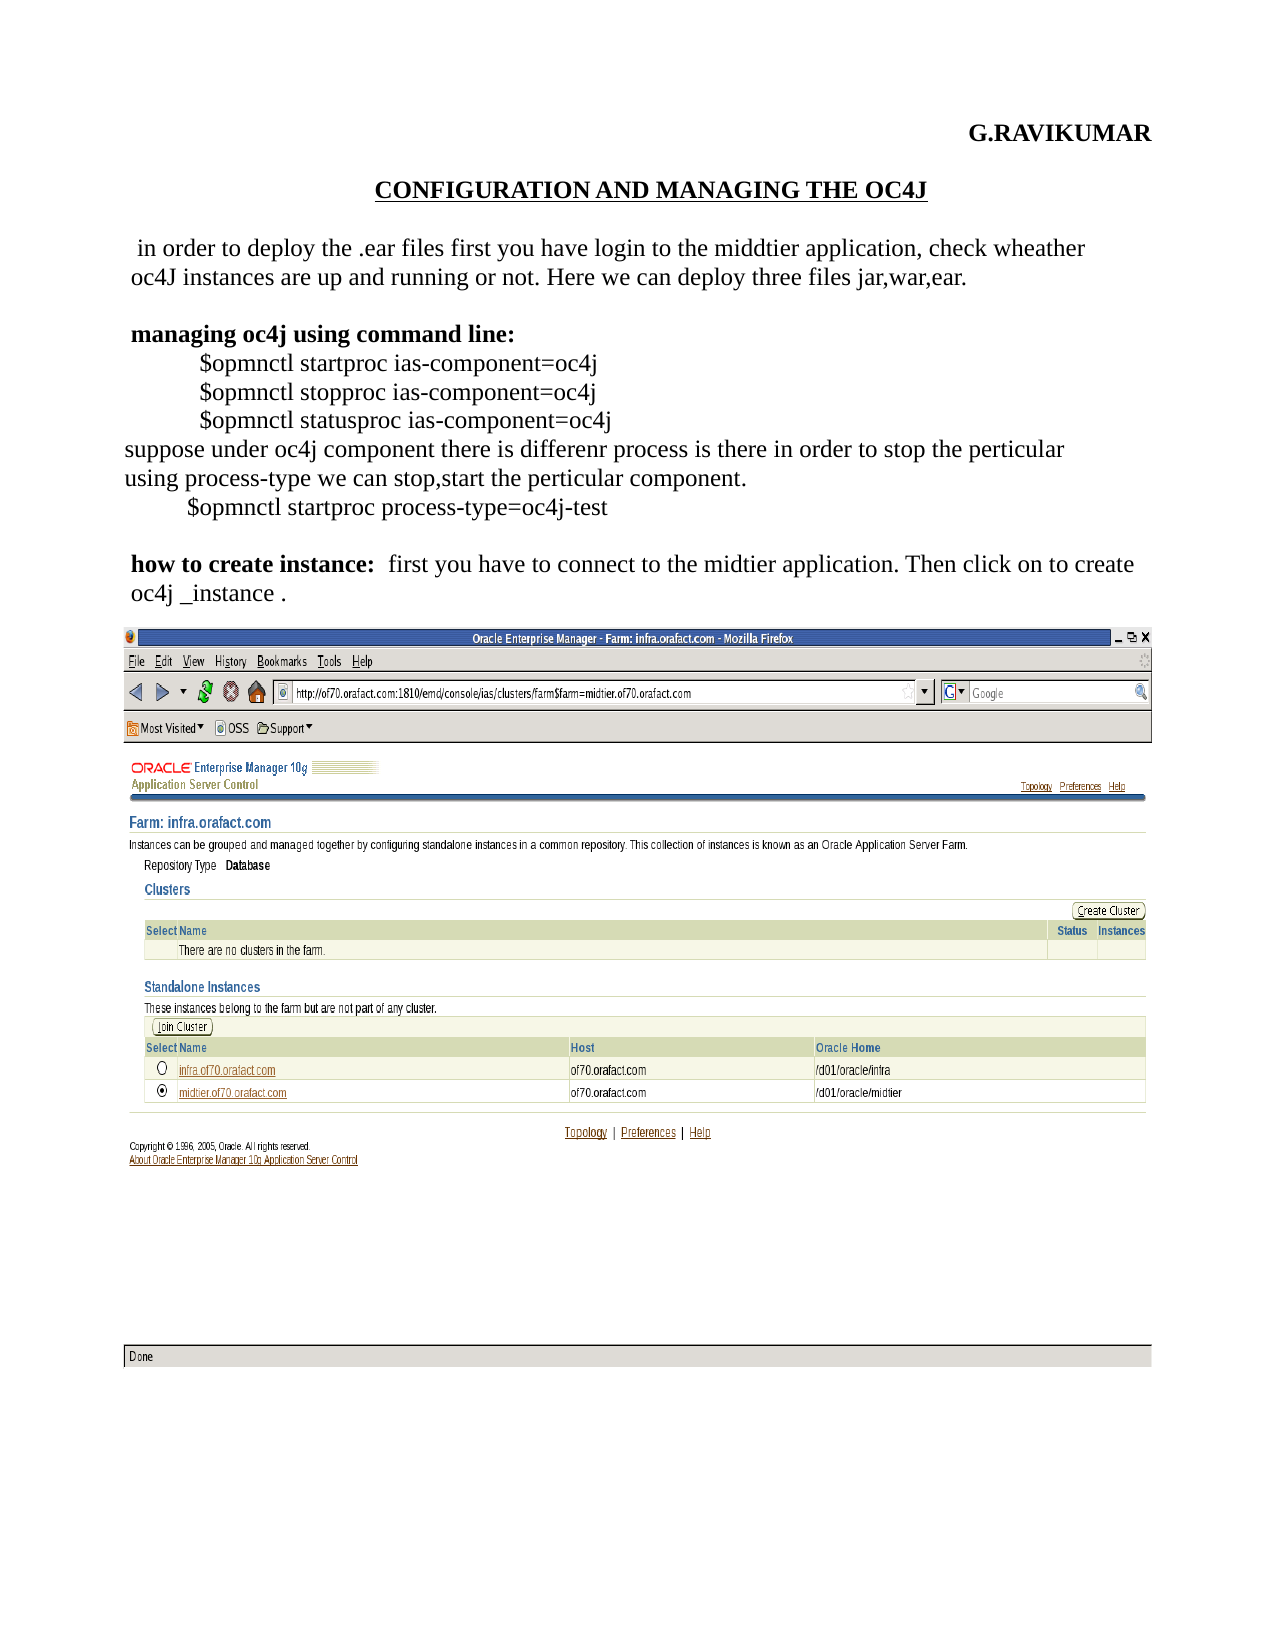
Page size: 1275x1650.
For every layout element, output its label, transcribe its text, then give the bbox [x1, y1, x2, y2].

text $opmnctl stopproc ias-component=oc4j [118, 377, 1157, 406]
text managing oc4j using command line: [118, 319, 1157, 348]
text how to create instance: first you have to connect to the midtier application. Then click on to create [118, 549, 1157, 578]
text G.RAVIKUMAR [118, 118, 1157, 147]
text oc4J instances are up and running or not. Here we can deploy three files jar,war,ear. [118, 262, 1157, 291]
text $opmnctl startproc ias-component=oc4j [118, 348, 1157, 377]
text oc4j _instance . [118, 578, 1157, 607]
text $opmnctl startproc process-type=oc4j-test [118, 492, 1157, 521]
text suppose under oc4j component there is differenr process is there in order to stop the perticular [118, 434, 1157, 463]
text using process-type we can stop,start the perticular component. [118, 463, 1157, 492]
text in order to deploy the .ear files first you have login to the middtier application, check wheather [118, 233, 1157, 262]
picture [123, 627, 1152, 1369]
text $opmnctl statusproc ias-component=oc4j [118, 406, 1157, 434]
text CONFIGURATION AND MANAGING THE OC4J [118, 176, 1157, 204]
